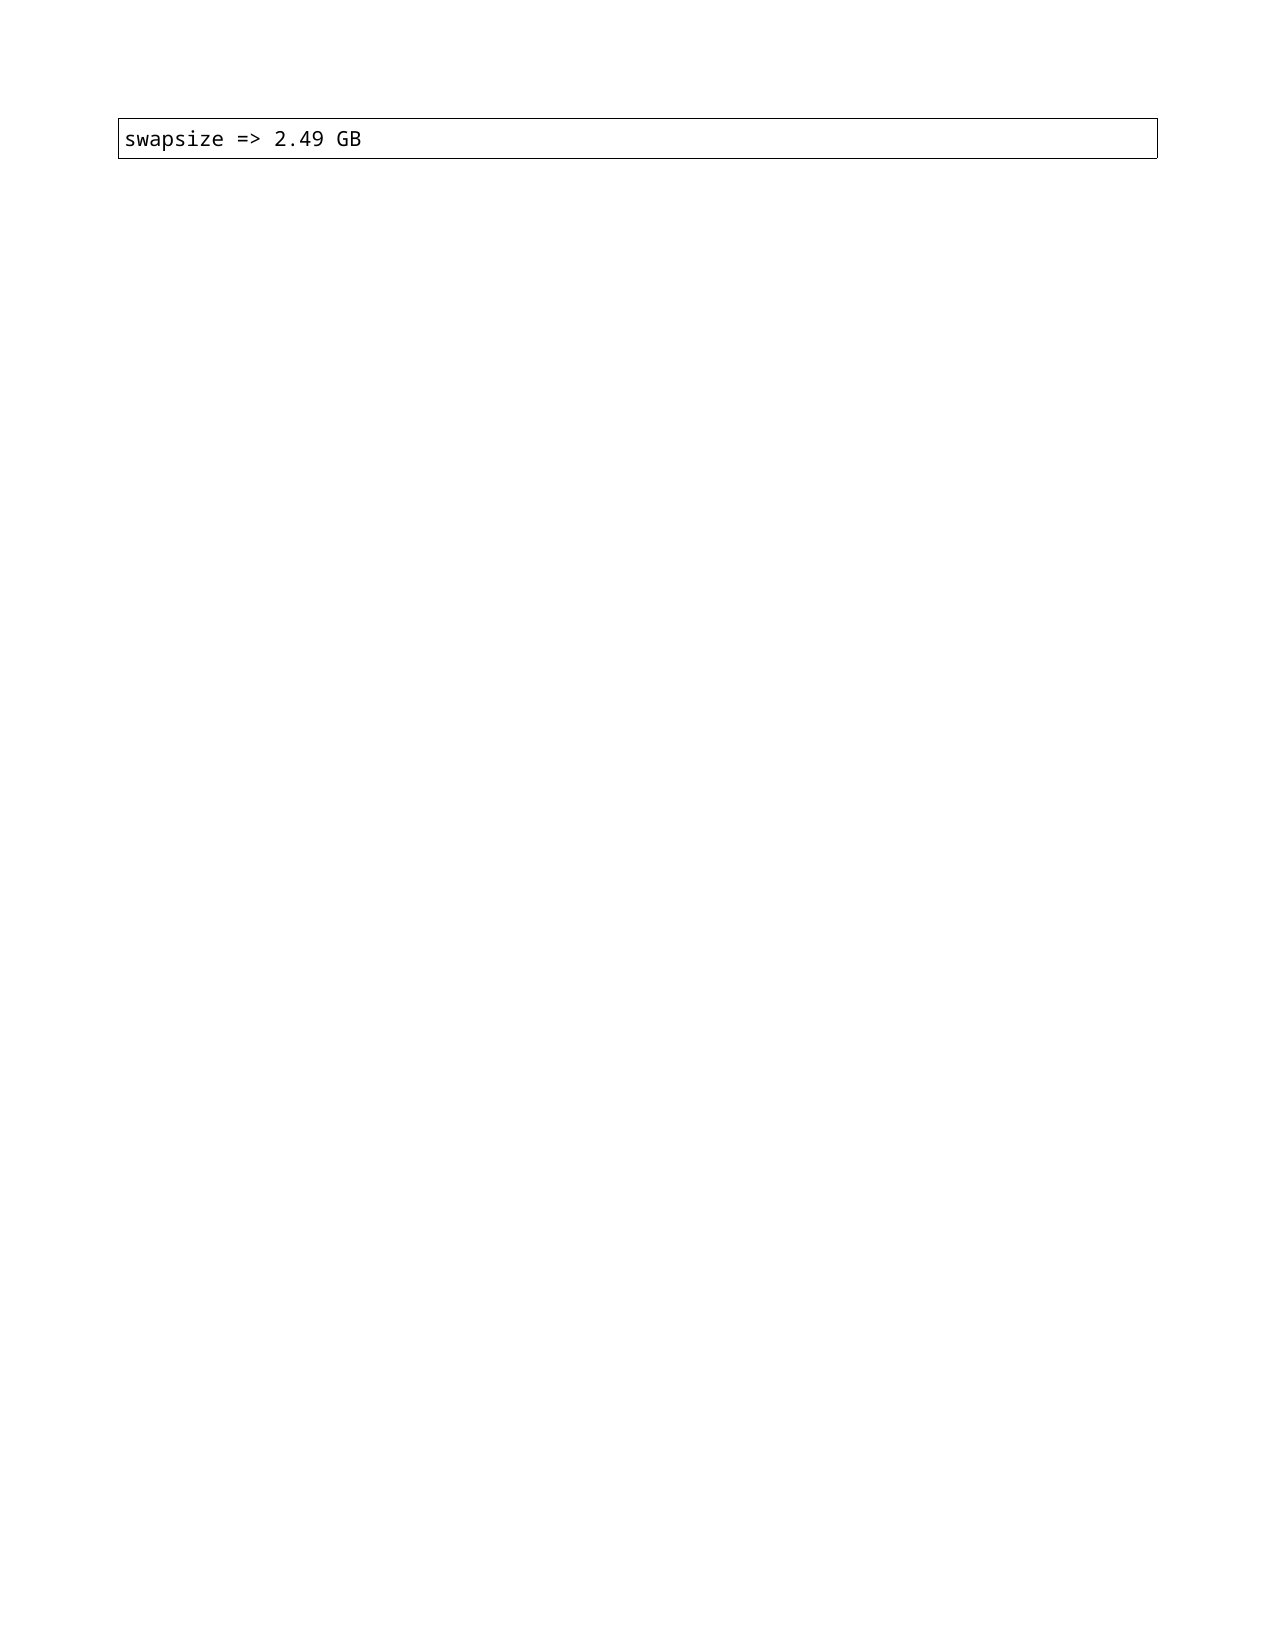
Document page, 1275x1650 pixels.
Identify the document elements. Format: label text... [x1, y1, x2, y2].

table_header swapsize => 2.49 GB [119, 119, 1157, 158]
